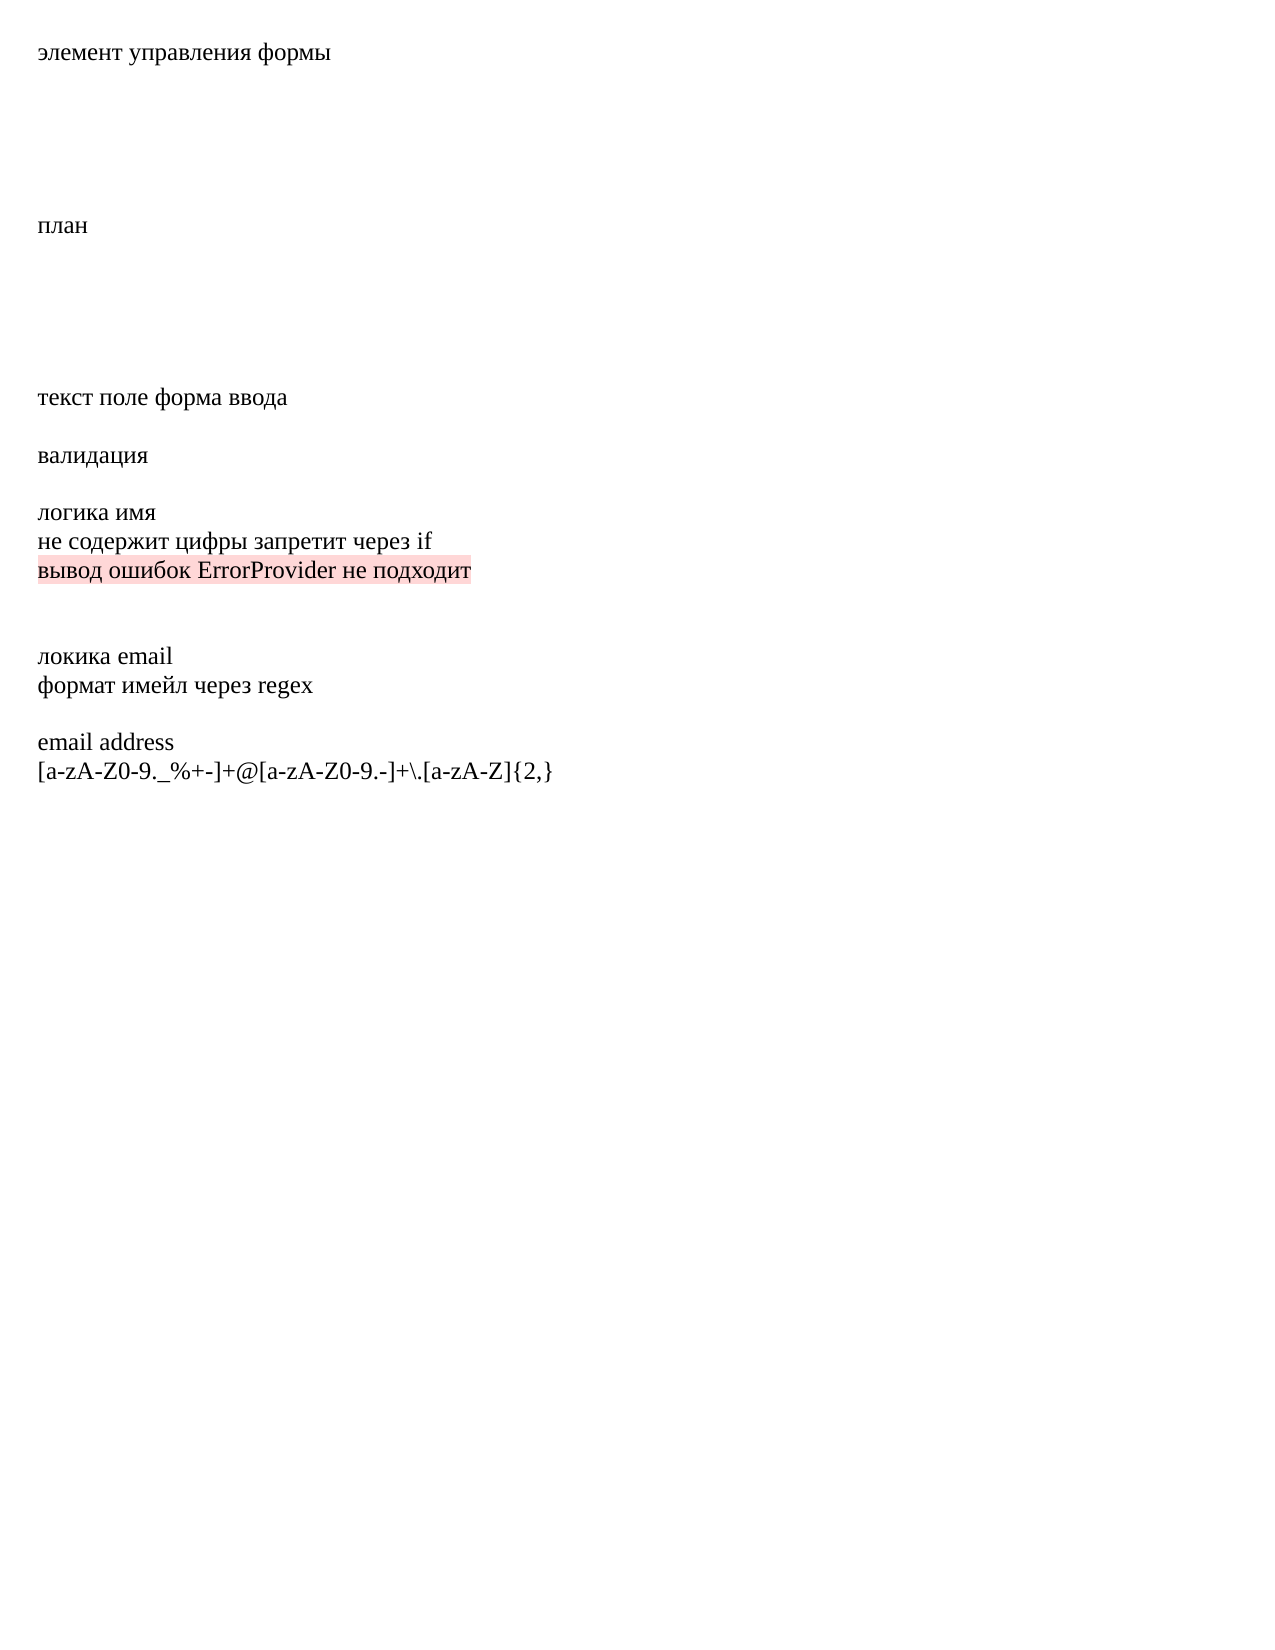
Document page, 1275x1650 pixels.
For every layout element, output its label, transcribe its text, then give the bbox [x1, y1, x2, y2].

text email address [37, 727, 1237, 756]
text текст поле форма ввода [37, 382, 1237, 411]
text элемент управления формы [37, 37, 1237, 66]
text план [37, 210, 1237, 239]
text не содержит цифры запретит через if [37, 526, 1237, 555]
text вывод ошибок ErrorProvider не подходит [37, 555, 1237, 584]
text локика email [37, 641, 1237, 670]
text валидация [37, 440, 1237, 469]
text формат имейл через regex [37, 670, 1237, 699]
text [a-zA-Z0-9._%+-]+@[a-zA-Z0-9.-]+\.[a-zA-Z]{2,} [37, 756, 1237, 785]
text логика имя [37, 497, 1237, 526]
